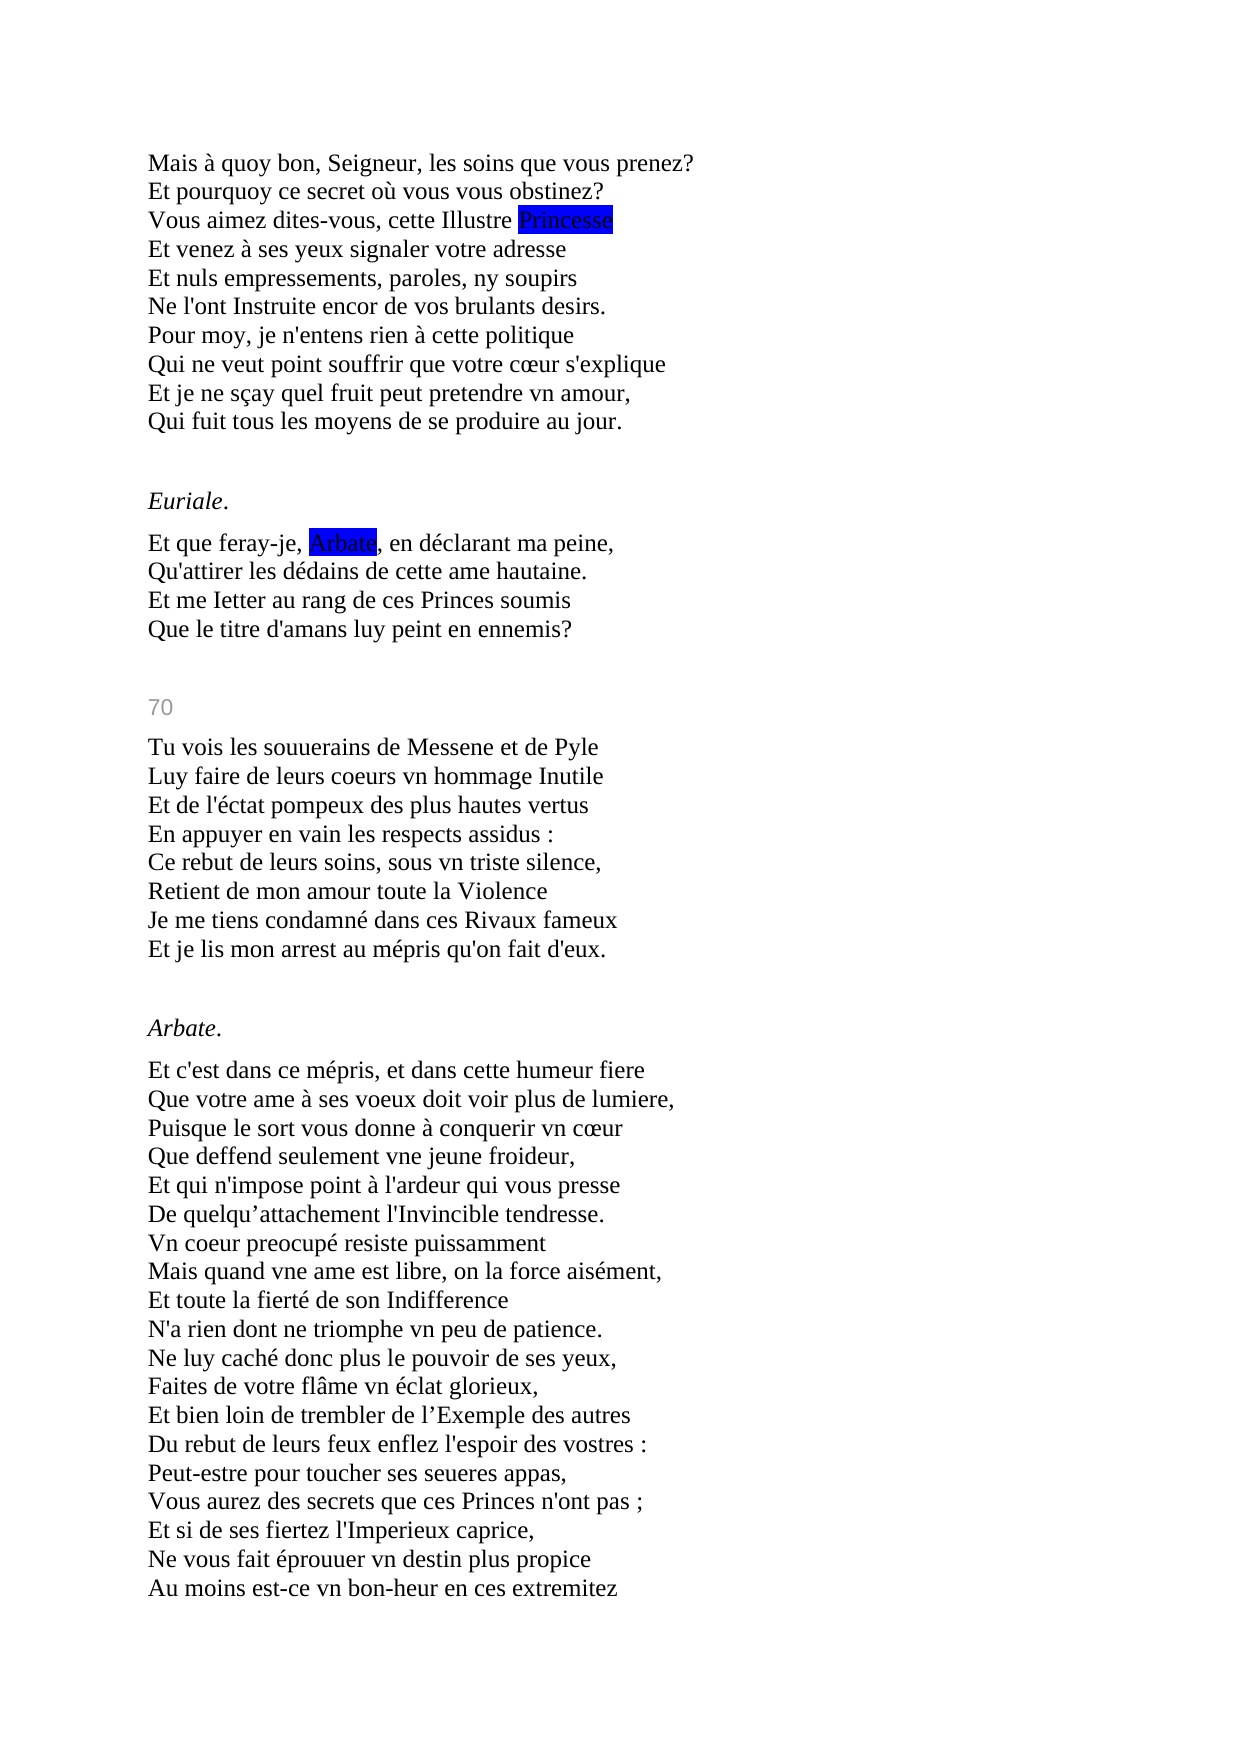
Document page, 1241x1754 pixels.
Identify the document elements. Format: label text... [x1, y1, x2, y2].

text Que le titre d'amans luy peint en ennemis? [148, 614, 1093, 643]
text Faites de votre flâme vn éclat glorieux, [148, 1371, 1093, 1400]
text Pour moy, je n'entens rien à cette politique [148, 320, 1093, 349]
text De quelqu’attachement l'Invincible tendresse. [148, 1199, 1093, 1228]
text Ce rebut de leurs soins, sous vn triste silence, [148, 847, 1093, 876]
text Vous aimez dites-vous, cette Illustre Princesse [613, 205, 1093, 234]
text Et que feray-je, Arbate, en déclarant ma peine, [148, 528, 309, 556]
text Et de l'éctat pompeux des plus hautes vertus [148, 790, 1093, 819]
text Arbate. [148, 1013, 1093, 1042]
text Euriale. [148, 486, 1093, 514]
text Peut-estre pour toucher ses seueres appas, [148, 1458, 1093, 1486]
text Et c'est dans ce mépris, et dans cette humeur fiere [148, 1055, 1093, 1084]
text Et pourquoy ce secret où vous vous obstinez? [148, 176, 1093, 205]
text Retient de mon amour toute la Violence [148, 876, 1093, 905]
text Et si de ses fiertez l'Imperieux caprice, [148, 1515, 1093, 1544]
text Ne vous fait éprouuer vn destin plus propice [148, 1544, 1093, 1573]
text Au moins est-ce vn bon-heur en ces extremitez [148, 1573, 1093, 1601]
text Vn coeur preocupé resiste puissamment [148, 1228, 1093, 1256]
text Vous aimez dites-vous, cette Illustre Princesse [148, 205, 518, 234]
text Et que feray-je, Arbate, en déclarant ma peine, [377, 528, 1093, 556]
text Qui fuit tous les moyens de se produire au jour. [148, 406, 1093, 435]
text Luy faire de leurs coeurs vn hommage Inutile [148, 761, 1093, 790]
text Je me tiens condamné dans ces Rivaux fameux [148, 905, 1093, 934]
text Du rebut de leurs feux enflez l'espoir des vostres : [148, 1429, 1093, 1458]
text Et qui n'impose point à l'ardeur qui vous presse [148, 1170, 1093, 1199]
text Tu vois les souuerains de Messene et de Pyle [148, 732, 1093, 761]
text 70 [148, 693, 1093, 720]
text N'a rien dont ne triomphe vn peu de patience. [148, 1314, 1093, 1343]
text Que votre ame à ses voeux doit voir plus de lumiere, [148, 1084, 1093, 1113]
text Et toute la fierté de son Indifference [148, 1285, 1093, 1314]
text Ne l'ont Instruite encor de vos brulants desirs. [148, 291, 1093, 320]
text Et bien loin de trembler de l’Exemple des autres [148, 1400, 1093, 1429]
text Que deffend seulement vne jeune froideur, [148, 1141, 1093, 1170]
text Et me Ietter au rang de ces Princes soumis [148, 585, 1093, 614]
text Qui ne veut point souffrir que votre cœur s'explique [148, 349, 1093, 378]
text Et je lis mon arrest au mépris qu'on fait d'eux. [148, 934, 1093, 962]
text Et nuls empressements, paroles, ny soupirs [148, 263, 1093, 291]
text Ne luy caché donc plus le pouvoir de ses yeux, [148, 1343, 1093, 1371]
text En appuyer en vain les respects assidus : [148, 819, 1093, 847]
text Mais quand vne ame est libre, on la force aisément, [148, 1256, 1093, 1285]
text Et venez à ses yeux signaler votre adresse [148, 234, 1093, 263]
text Et je ne sçay quel fruit peut pretendre vn amour, [148, 378, 1093, 406]
text Puisque le sort vous donne à conquerir vn cœur [148, 1113, 1093, 1141]
text Vous aurez des secrets que ces Princes n'ont pas ; [148, 1486, 1093, 1515]
text Qu'attirer les dédains de cette ame hautaine. [148, 556, 1093, 585]
text Mais à quoy bon, Seigneur, les soins que vous prenez? [148, 148, 1093, 176]
